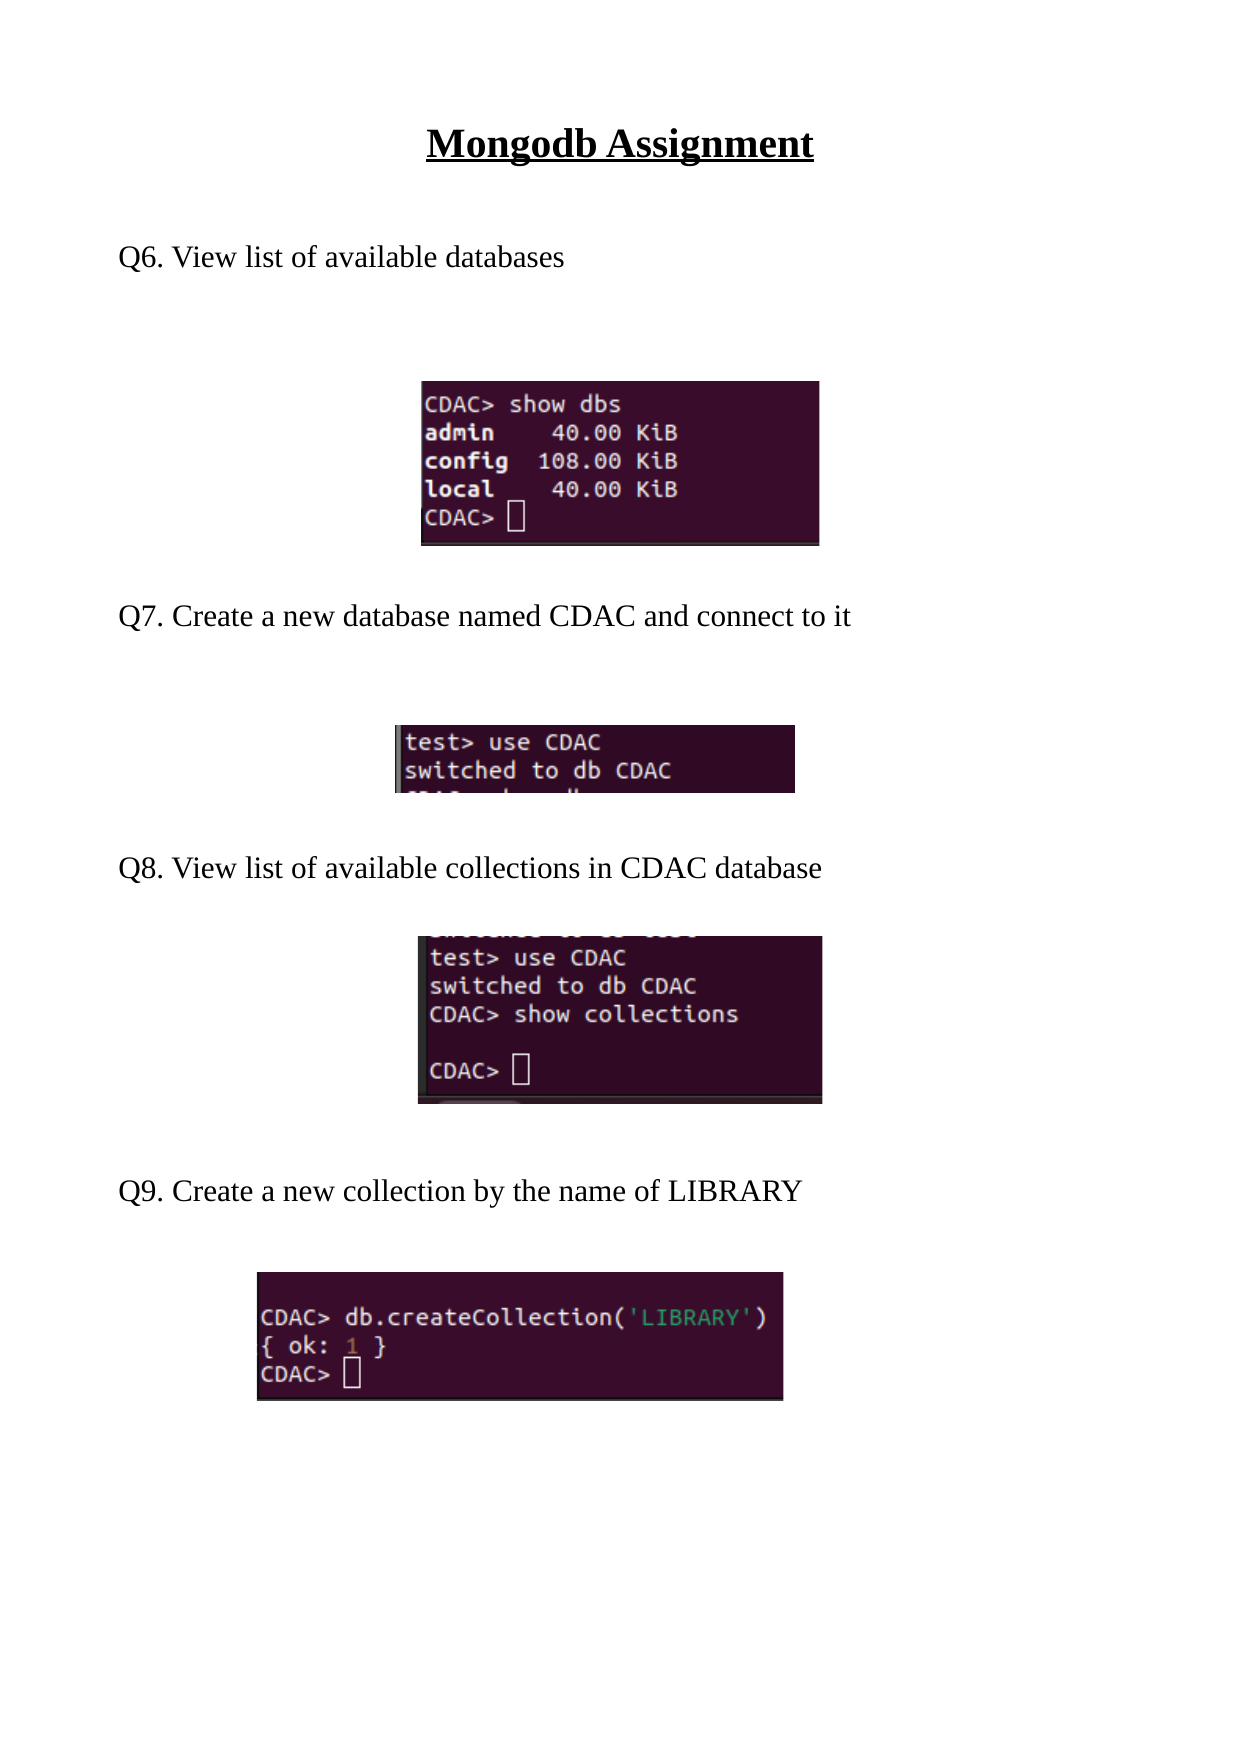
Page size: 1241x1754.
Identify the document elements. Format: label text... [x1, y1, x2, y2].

picture [421, 381, 820, 546]
picture [417, 936, 823, 1104]
picture [395, 725, 795, 793]
text Mongodb Assignment [118, 118, 1122, 166]
text Q8. View list of available collections in CDAC database [118, 849, 1122, 885]
text Q9. Create a new collection by the name of LIBRARY [118, 1172, 1122, 1208]
text Q6. View list of available databases [118, 238, 1122, 274]
text Q7. Create a new database named CDAC and connect to it [118, 597, 1122, 633]
picture [256, 1272, 784, 1401]
